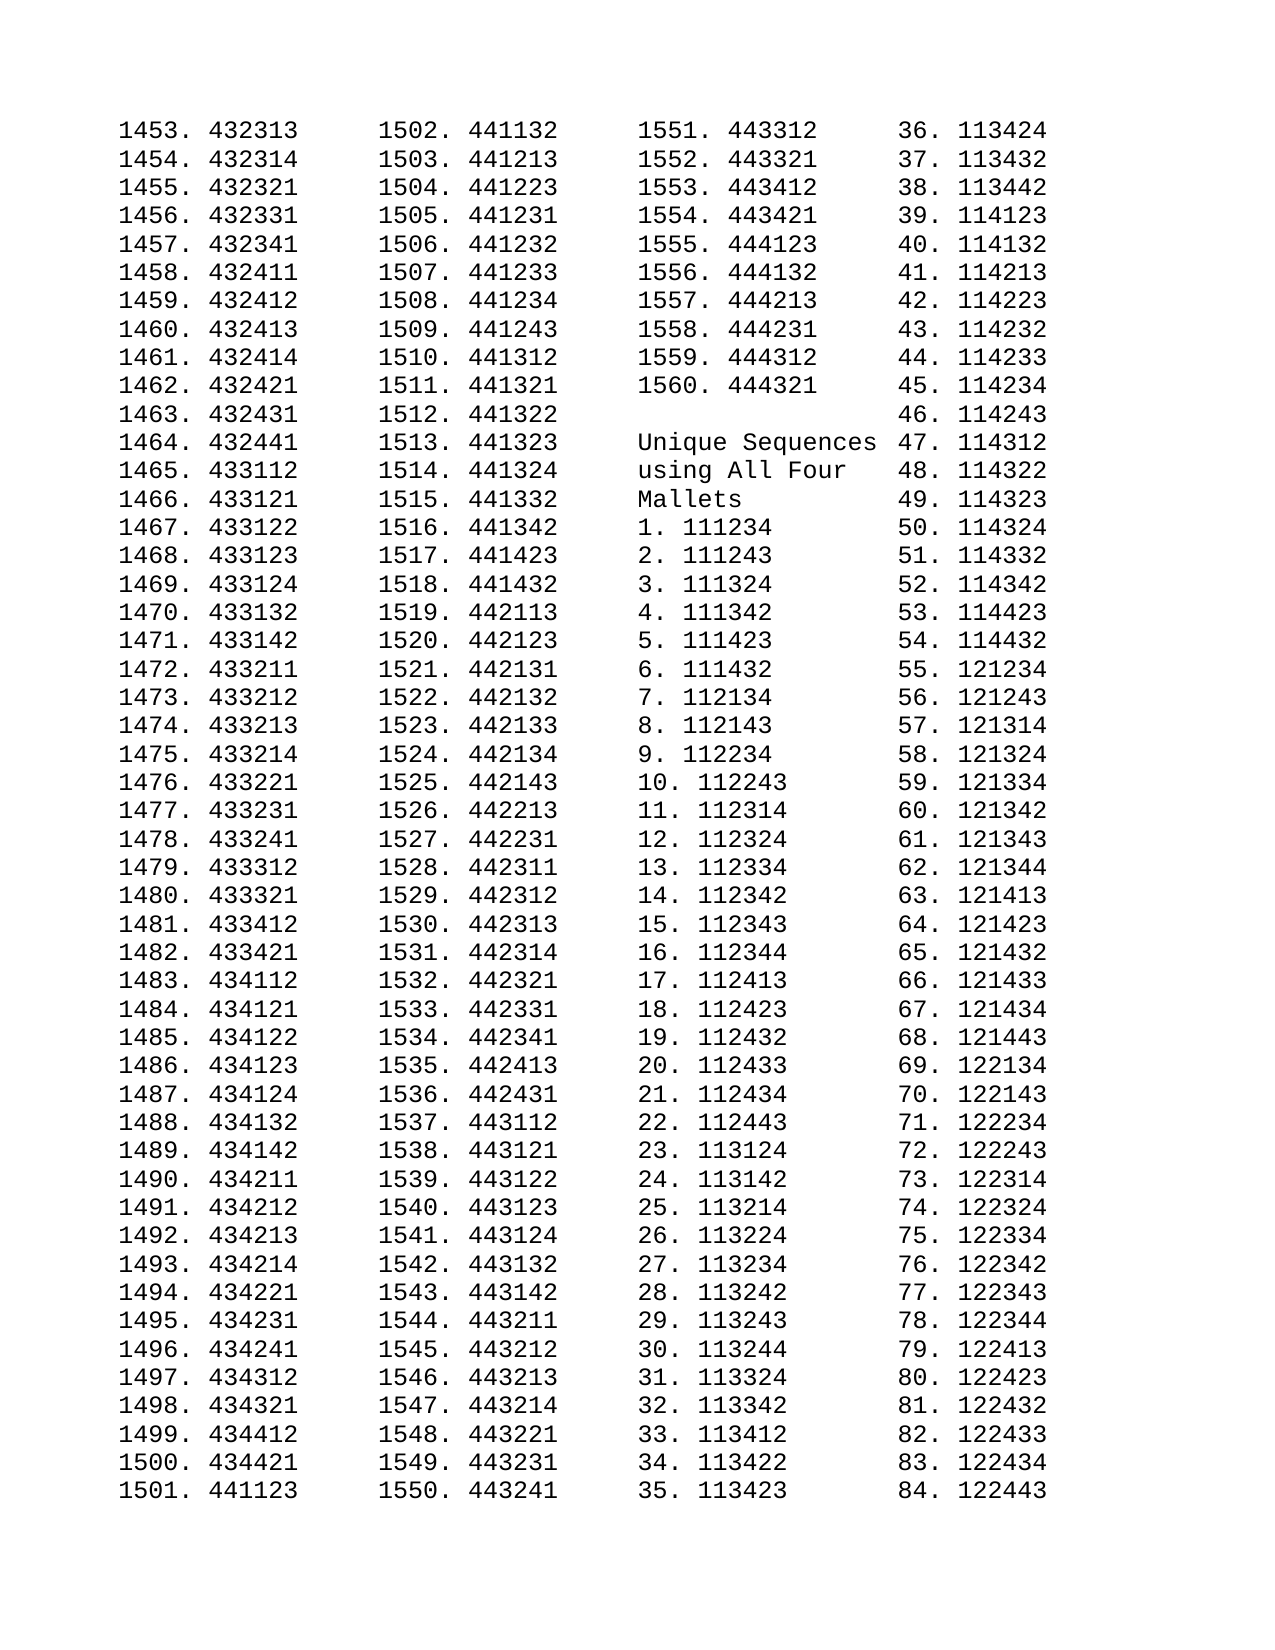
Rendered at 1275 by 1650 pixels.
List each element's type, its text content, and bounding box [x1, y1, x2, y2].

text 1462. 432421 [118, 373, 378, 401]
text 1488. 434132 [118, 1110, 378, 1138]
text 1456. 432331 [118, 203, 378, 231]
text 1516. 441342 [378, 515, 637, 543]
text 1477. 433231 [118, 798, 378, 826]
text 74. 122324 [897, 1195, 1157, 1223]
text 67. 121434 [897, 996, 1157, 1025]
text 1560. 444321 [637, 373, 897, 401]
text 1459. 432412 [118, 288, 378, 316]
text 4. 111342 [637, 600, 897, 628]
text 1542. 443132 [378, 1251, 637, 1280]
text 27. 113234 [637, 1251, 897, 1280]
text 1506. 441232 [378, 231, 637, 260]
text 1486. 434123 [118, 1053, 378, 1081]
text 1556. 444132 [637, 260, 897, 288]
text 47. 114312 [897, 430, 1157, 458]
text 1481. 433412 [118, 911, 378, 940]
text 1484. 434121 [118, 996, 378, 1025]
text 1454. 432314 [118, 146, 378, 175]
text 1501. 441123 [118, 1478, 378, 1506]
text 1547. 443214 [378, 1393, 637, 1421]
text 81. 122432 [897, 1393, 1157, 1421]
text 1537. 443112 [378, 1110, 637, 1138]
text 1523. 442133 [378, 713, 637, 741]
text 53. 114423 [897, 600, 1157, 628]
text 5. 111423 [637, 628, 897, 656]
text 1521. 442131 [378, 656, 637, 685]
text 13. 112334 [637, 855, 897, 883]
text 1476. 433221 [118, 770, 378, 798]
text 56. 121243 [897, 685, 1157, 713]
text 1548. 443221 [378, 1421, 637, 1450]
text 42. 114223 [897, 288, 1157, 316]
text 22. 112443 [637, 1110, 897, 1138]
text 17. 112413 [637, 968, 897, 996]
text 1520. 442123 [378, 628, 637, 656]
text 14. 112342 [637, 883, 897, 911]
text 1549. 443231 [378, 1450, 637, 1478]
text 1499. 434412 [118, 1421, 378, 1450]
text 38. 113442 [897, 175, 1157, 203]
text 1508. 441234 [378, 288, 637, 316]
text 48. 114322 [897, 458, 1157, 486]
text 80. 122423 [897, 1365, 1157, 1393]
text 1493. 434214 [118, 1251, 378, 1280]
text 12. 112324 [637, 826, 897, 855]
text 1496. 434241 [118, 1336, 378, 1365]
text 18. 112423 [637, 996, 897, 1025]
text 65. 121432 [897, 940, 1157, 968]
text 15. 112343 [637, 911, 897, 940]
text 84. 122443 [897, 1478, 1157, 1506]
text 37. 113432 [897, 146, 1157, 175]
text 19. 112432 [637, 1025, 897, 1053]
text 1464. 432441 [118, 430, 378, 458]
text 1518. 441432 [378, 571, 637, 600]
text 21. 112434 [637, 1081, 897, 1110]
text 1513. 441323 [378, 430, 637, 458]
text 72. 122243 [897, 1138, 1157, 1166]
text 1457. 432341 [118, 231, 378, 260]
text 1526. 442213 [378, 798, 637, 826]
text 32. 113342 [637, 1393, 897, 1421]
text 33. 113412 [637, 1421, 897, 1450]
text 64. 121423 [897, 911, 1157, 940]
text 41. 114213 [897, 260, 1157, 288]
text 1461. 432414 [118, 345, 378, 373]
text 28. 113242 [637, 1280, 897, 1308]
text 1478. 433241 [118, 826, 378, 855]
text 1492. 434213 [118, 1223, 378, 1251]
text 1511. 441321 [378, 373, 637, 401]
text 1453. 432313 [118, 118, 378, 146]
text 83. 122434 [897, 1450, 1157, 1478]
text 60. 121342 [897, 798, 1157, 826]
text 1536. 442431 [378, 1081, 637, 1110]
text 79. 122413 [897, 1336, 1157, 1365]
text 51. 114332 [897, 543, 1157, 571]
text 1458. 432411 [118, 260, 378, 288]
text 1510. 441312 [378, 345, 637, 373]
text 1531. 442314 [378, 940, 637, 968]
text 40. 114132 [897, 231, 1157, 260]
text 9. 112234 [637, 741, 897, 770]
text 1534. 442341 [378, 1025, 637, 1053]
text 36. 113424 [897, 118, 1157, 146]
text 59. 121334 [897, 770, 1157, 798]
text 1532. 442321 [378, 968, 637, 996]
text 1468. 433123 [118, 543, 378, 571]
text 1479. 433312 [118, 855, 378, 883]
text 44. 114233 [897, 345, 1157, 373]
text 1551. 443312 [637, 118, 897, 146]
text 1541. 443124 [378, 1223, 637, 1251]
text 62. 121344 [897, 855, 1157, 883]
text 58. 121324 [897, 741, 1157, 770]
text 6. 111432 [637, 656, 897, 685]
text 1528. 442311 [378, 855, 637, 883]
text 1463. 432431 [118, 401, 378, 430]
text 1530. 442313 [378, 911, 637, 940]
text 46. 114243 [897, 401, 1157, 430]
text 1482. 433421 [118, 940, 378, 968]
text 8. 112143 [637, 713, 897, 741]
text 68. 121443 [897, 1025, 1157, 1053]
text 75. 122334 [897, 1223, 1157, 1251]
text 1533. 442331 [378, 996, 637, 1025]
text 1467. 433122 [118, 515, 378, 543]
text 73. 122314 [897, 1166, 1157, 1195]
text 1489. 434142 [118, 1138, 378, 1166]
text 1469. 433124 [118, 571, 378, 600]
text 76. 122342 [897, 1251, 1157, 1280]
text 1460. 432413 [118, 316, 378, 345]
text 78. 122344 [897, 1308, 1157, 1336]
text 1557. 444213 [637, 288, 897, 316]
text 52. 114342 [897, 571, 1157, 600]
text 39. 114123 [897, 203, 1157, 231]
text 1498. 434321 [118, 1393, 378, 1421]
text 2. 111243 [637, 543, 897, 571]
text 61. 121343 [897, 826, 1157, 855]
text 1470. 433132 [118, 600, 378, 628]
text 1502. 441132 [378, 118, 637, 146]
text 1517. 441423 [378, 543, 637, 571]
text 24. 113142 [637, 1166, 897, 1195]
text 20. 112433 [637, 1053, 897, 1081]
text 16. 112344 [637, 940, 897, 968]
text 1505. 441231 [378, 203, 637, 231]
text 69. 122134 [897, 1053, 1157, 1081]
text 1543. 443142 [378, 1280, 637, 1308]
text 71. 122234 [897, 1110, 1157, 1138]
text 1475. 433214 [118, 741, 378, 770]
text 55. 121234 [897, 656, 1157, 685]
text 1559. 444312 [637, 345, 897, 373]
text 1519. 442113 [378, 600, 637, 628]
text 29. 113243 [637, 1308, 897, 1336]
text 1515. 441332 [378, 486, 637, 515]
text 1472. 433211 [118, 656, 378, 685]
text 1504. 441223 [378, 175, 637, 203]
text 1. 111234 [637, 515, 897, 543]
text 1546. 443213 [378, 1365, 637, 1393]
text 1466. 433121 [118, 486, 378, 515]
text 1474. 433213 [118, 713, 378, 741]
text 66. 121433 [897, 968, 1157, 996]
text 1500. 434421 [118, 1450, 378, 1478]
text 1522. 442132 [378, 685, 637, 713]
text 1538. 443121 [378, 1138, 637, 1166]
text 63. 121413 [897, 883, 1157, 911]
text 1471. 433142 [118, 628, 378, 656]
text 1512. 441322 [378, 401, 637, 430]
text 1487. 434124 [118, 1081, 378, 1110]
text 1550. 443241 [378, 1478, 637, 1506]
text 1558. 444231 [637, 316, 897, 345]
text 1514. 441324 [378, 458, 637, 486]
text 23. 113124 [637, 1138, 897, 1166]
text 43. 114232 [897, 316, 1157, 345]
text 1455. 432321 [118, 175, 378, 203]
text 1497. 434312 [118, 1365, 378, 1393]
text 1509. 441243 [378, 316, 637, 345]
text 1539. 443122 [378, 1166, 637, 1195]
text 49. 114323 [897, 486, 1157, 515]
text 45. 114234 [897, 373, 1157, 401]
text Unique Sequences using All Four Mallets [637, 430, 897, 515]
text 1491. 434212 [118, 1195, 378, 1223]
text 1555. 444123 [637, 231, 897, 260]
text 3. 111324 [637, 571, 897, 600]
text 1507. 441233 [378, 260, 637, 288]
text 1525. 442143 [378, 770, 637, 798]
text 1480. 433321 [118, 883, 378, 911]
text 10. 112243 [637, 770, 897, 798]
text 1553. 443412 [637, 175, 897, 203]
text 1473. 433212 [118, 685, 378, 713]
text 11. 112314 [637, 798, 897, 826]
text 1529. 442312 [378, 883, 637, 911]
text 77. 122343 [897, 1280, 1157, 1308]
text 35. 113423 [637, 1478, 897, 1506]
text 1552. 443321 [637, 146, 897, 175]
text 1490. 434211 [118, 1166, 378, 1195]
text 82. 122433 [897, 1421, 1157, 1450]
text 50. 114324 [897, 515, 1157, 543]
text 1485. 434122 [118, 1025, 378, 1053]
text 70. 122143 [897, 1081, 1157, 1110]
text 1527. 442231 [378, 826, 637, 855]
text 1540. 443123 [378, 1195, 637, 1223]
text 34. 113422 [637, 1450, 897, 1478]
text 57. 121314 [897, 713, 1157, 741]
text 54. 114432 [897, 628, 1157, 656]
text 1554. 443421 [637, 203, 897, 231]
text 1465. 433112 [118, 458, 378, 486]
text 31. 113324 [637, 1365, 897, 1393]
text 26. 113224 [637, 1223, 897, 1251]
text 1535. 442413 [378, 1053, 637, 1081]
text 1545. 443212 [378, 1336, 637, 1365]
text 30. 113244 [637, 1336, 897, 1365]
text 1495. 434231 [118, 1308, 378, 1336]
text 1483. 434112 [118, 968, 378, 996]
text 1544. 443211 [378, 1308, 637, 1336]
text 1494. 434221 [118, 1280, 378, 1308]
text 1524. 442134 [378, 741, 637, 770]
text 1503. 441213 [378, 146, 637, 175]
text 25. 113214 [637, 1195, 897, 1223]
text 7. 112134 [637, 685, 897, 713]
